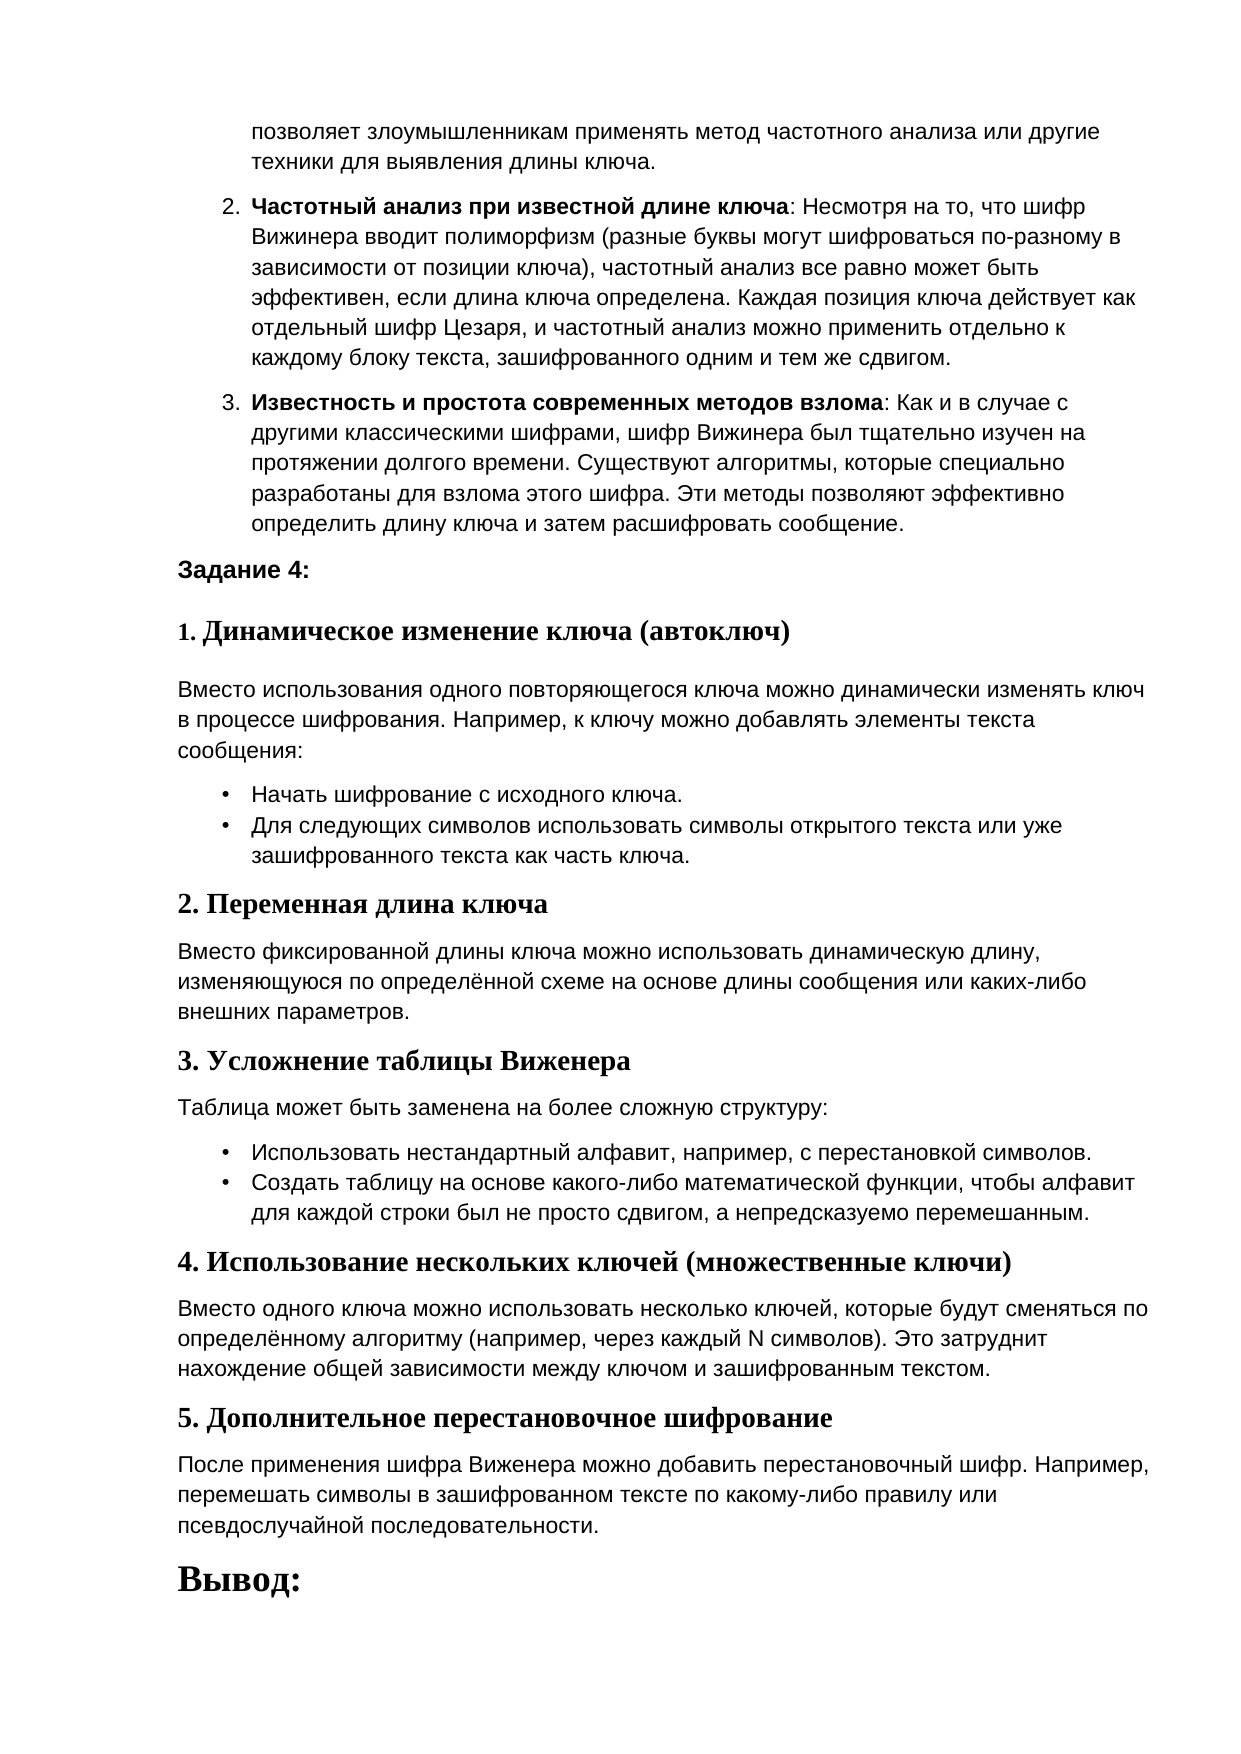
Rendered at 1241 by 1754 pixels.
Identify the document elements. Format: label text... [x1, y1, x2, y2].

text Вместо фиксированной длины ключа можно использовать динамическую длину, изменяющуюся по определённой схеме на основе длины сообщения или каких-либо внешних параметров. [177, 938, 1152, 1024]
list Частотный анализ при известной длине ключа: Несмотря на то, что шифр Вижинера вводит полиморфизм (разные буквы могут шифроваться по-разному в зависимости от позиции ключа), частотный анализ все равно может быть эффективен, если длина ключа определена. Каждая позиция ключа действует как отдельный шифр Цезаря, и частотный анализ можно применить отдельно к каждому блоку текста, зашифрованного одним и тем же сдвигом. [222, 193, 1152, 371]
subtitle 1. Динамическое изменение ключа (автоключ) [177, 613, 1152, 646]
list Использовать нестандартный алфавит, например, с перестановкой символов. [222, 1139, 1152, 1165]
text Вместо одного ключа можно использовать несколько ключей, которые будут сменяться по определённому алгоритму (например, через каждый N символов). Это затруднит нахождение общей зависимости между ключом и зашифрованным текстом. [177, 1295, 1152, 1382]
subtitle 5. Дополнительное перестановочное шифрование [177, 1400, 1152, 1434]
list Для следующих символов использовать символы открытого текста или уже зашифрованного текста как часть ключа. [222, 812, 1152, 868]
list Создать таблицу на основе какого-либо математической функции, чтобы алфавит для каждой строки был не просто сдвигом, а непредсказуемо перемешанным. [222, 1169, 1152, 1225]
list позволяет злоумышленникам применять метод частотного анализа или другие техники для выявления длины ключа. [222, 118, 1152, 175]
text После применения шифра Виженера можно добавить перестановочный шифр. Например, перемешать символы в зашифрованном тексте по какому-либо правилу или псевдослучайной последовательности. [177, 1451, 1152, 1538]
subtitle 4. Использование нескольких ключей (множественные ключи) [177, 1244, 1152, 1277]
text Таблица может быть заменена на более сложную структуру: [177, 1094, 1152, 1120]
text Вывод: [177, 1556, 1152, 1599]
list Известность и простота современных методов взлома: Как и в случае с другими классическими шифрами, шифр Вижинера был тщательно изучен на протяжении долгого времени. Существуют алгоритмы, которые специально разработаны для взлома этого шифра. Эти методы позволяют эффективно определить длину ключа и затем расшифровать сообщение. [222, 389, 1152, 536]
text Вместо использования одного повторяющегося ключа можно динамически изменять ключ в процессе шифрования. Например, к ключу можно добавлять элементы текста сообщения: [177, 676, 1152, 763]
list Начать шифрование с исходного ключа. [222, 781, 1152, 808]
subtitle 3. Усложнение таблицы Виженера [177, 1043, 1152, 1076]
text Задание 4: [177, 554, 1152, 583]
subtitle 2. Переменная длина ключа [177, 887, 1152, 920]
